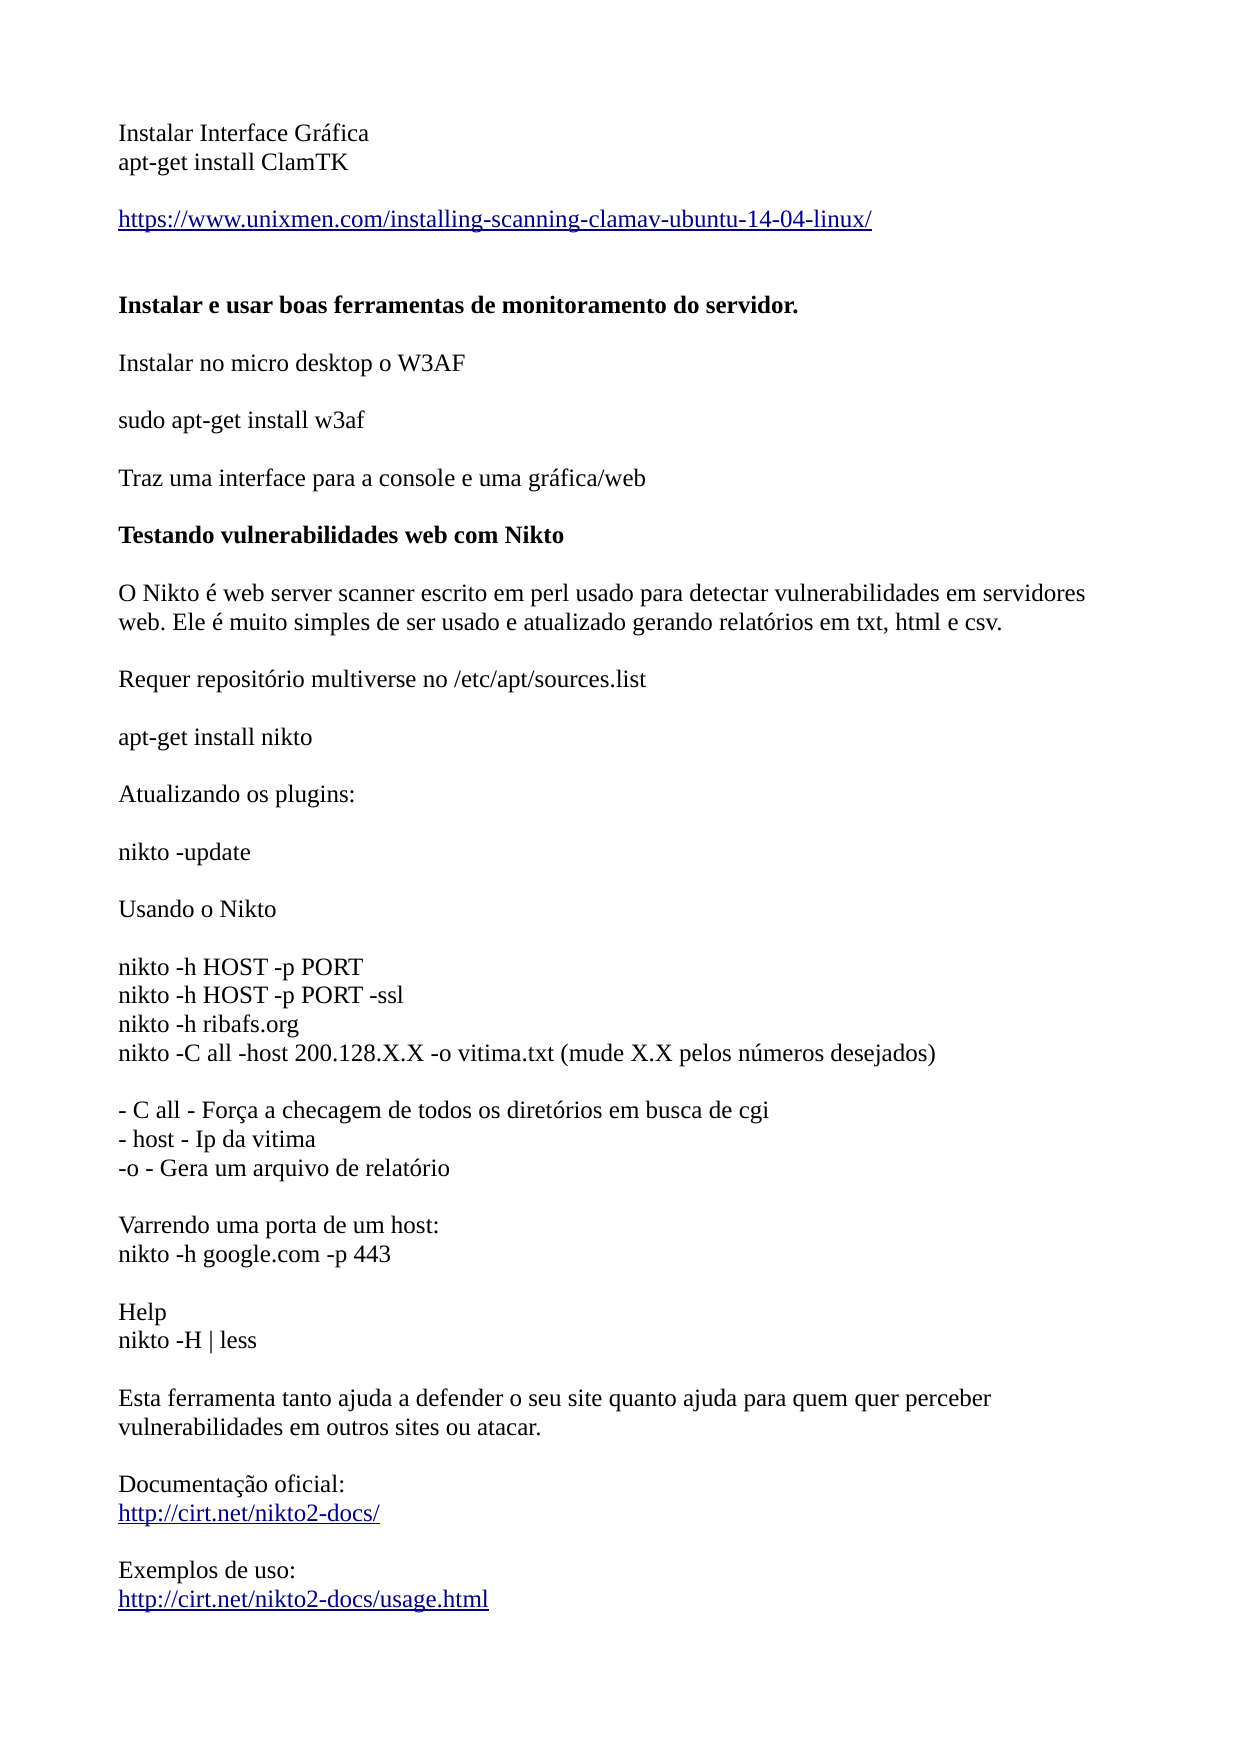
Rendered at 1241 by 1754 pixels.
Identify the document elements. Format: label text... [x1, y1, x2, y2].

text Instalar e usar boas ferramentas de monitoramento do servidor. [118, 291, 1122, 319]
text Traz uma interface para a console e uma gráfica/web [118, 463, 1122, 492]
text -o - Gera um arquivo de relatório [118, 1153, 1122, 1182]
text nikto -C all -host 200.128.X.X -o vitima.txt (mude X.X pelos números desejados) [118, 1038, 1122, 1067]
text Requer repositório multiverse no /etc/apt/sources.list [118, 664, 1122, 693]
text - host - Ip da vitima [118, 1124, 1122, 1153]
text nikto -h HOST -p PORT [118, 952, 1122, 981]
text apt-get install ClamTK [118, 147, 1122, 176]
text Exemplos de uso: [118, 1556, 1122, 1584]
text http://cirt.net/nikto2-docs/usage.html [118, 1584, 1122, 1613]
text nikto -h google.com -p 443 [118, 1239, 1122, 1268]
text http://cirt.net/nikto2-docs/ [118, 1498, 1122, 1527]
text Usando o Nikto [118, 894, 1122, 923]
text vulnerabilidades em outros sites ou atacar. [118, 1412, 1122, 1441]
text Esta ferramenta tanto ajuda a defender o seu site quanto ajuda para quem quer perceber [118, 1383, 1122, 1412]
text apt-get install nikto [118, 722, 1122, 751]
text Atualizando os plugins: [118, 779, 1122, 808]
text - C all - Força a checagem de todos os diretórios em busca de cgi [118, 1096, 1122, 1124]
text nikto -update [118, 837, 1122, 866]
text Testando vulnerabilidades web com Nikto [118, 521, 1122, 549]
text Instalar no micro desktop o W3AF [118, 348, 1122, 377]
text sudo apt-get install w3af [118, 406, 1122, 434]
text https://www.unixmen.com/installing-scanning-clamav-ubuntu-14-04-linux/ [118, 204, 1122, 233]
text Varrendo uma porta de um host: [118, 1211, 1122, 1239]
text nikto -h HOST -p PORT -ssl [118, 981, 1122, 1009]
text O Nikto é web server scanner escrito em perl usado para detectar vulnerabilidades em servidores web. Ele é muito simples de ser usado e atualizado gerando relatórios em txt, html e csv. [118, 578, 1122, 636]
text Documentação oficial: [118, 1469, 1122, 1498]
text Instalar Interface Gráfica [118, 118, 1122, 147]
text nikto -H | less [118, 1326, 1122, 1354]
text nikto -h ribafs.org [118, 1009, 1122, 1038]
text Help [118, 1297, 1122, 1326]
